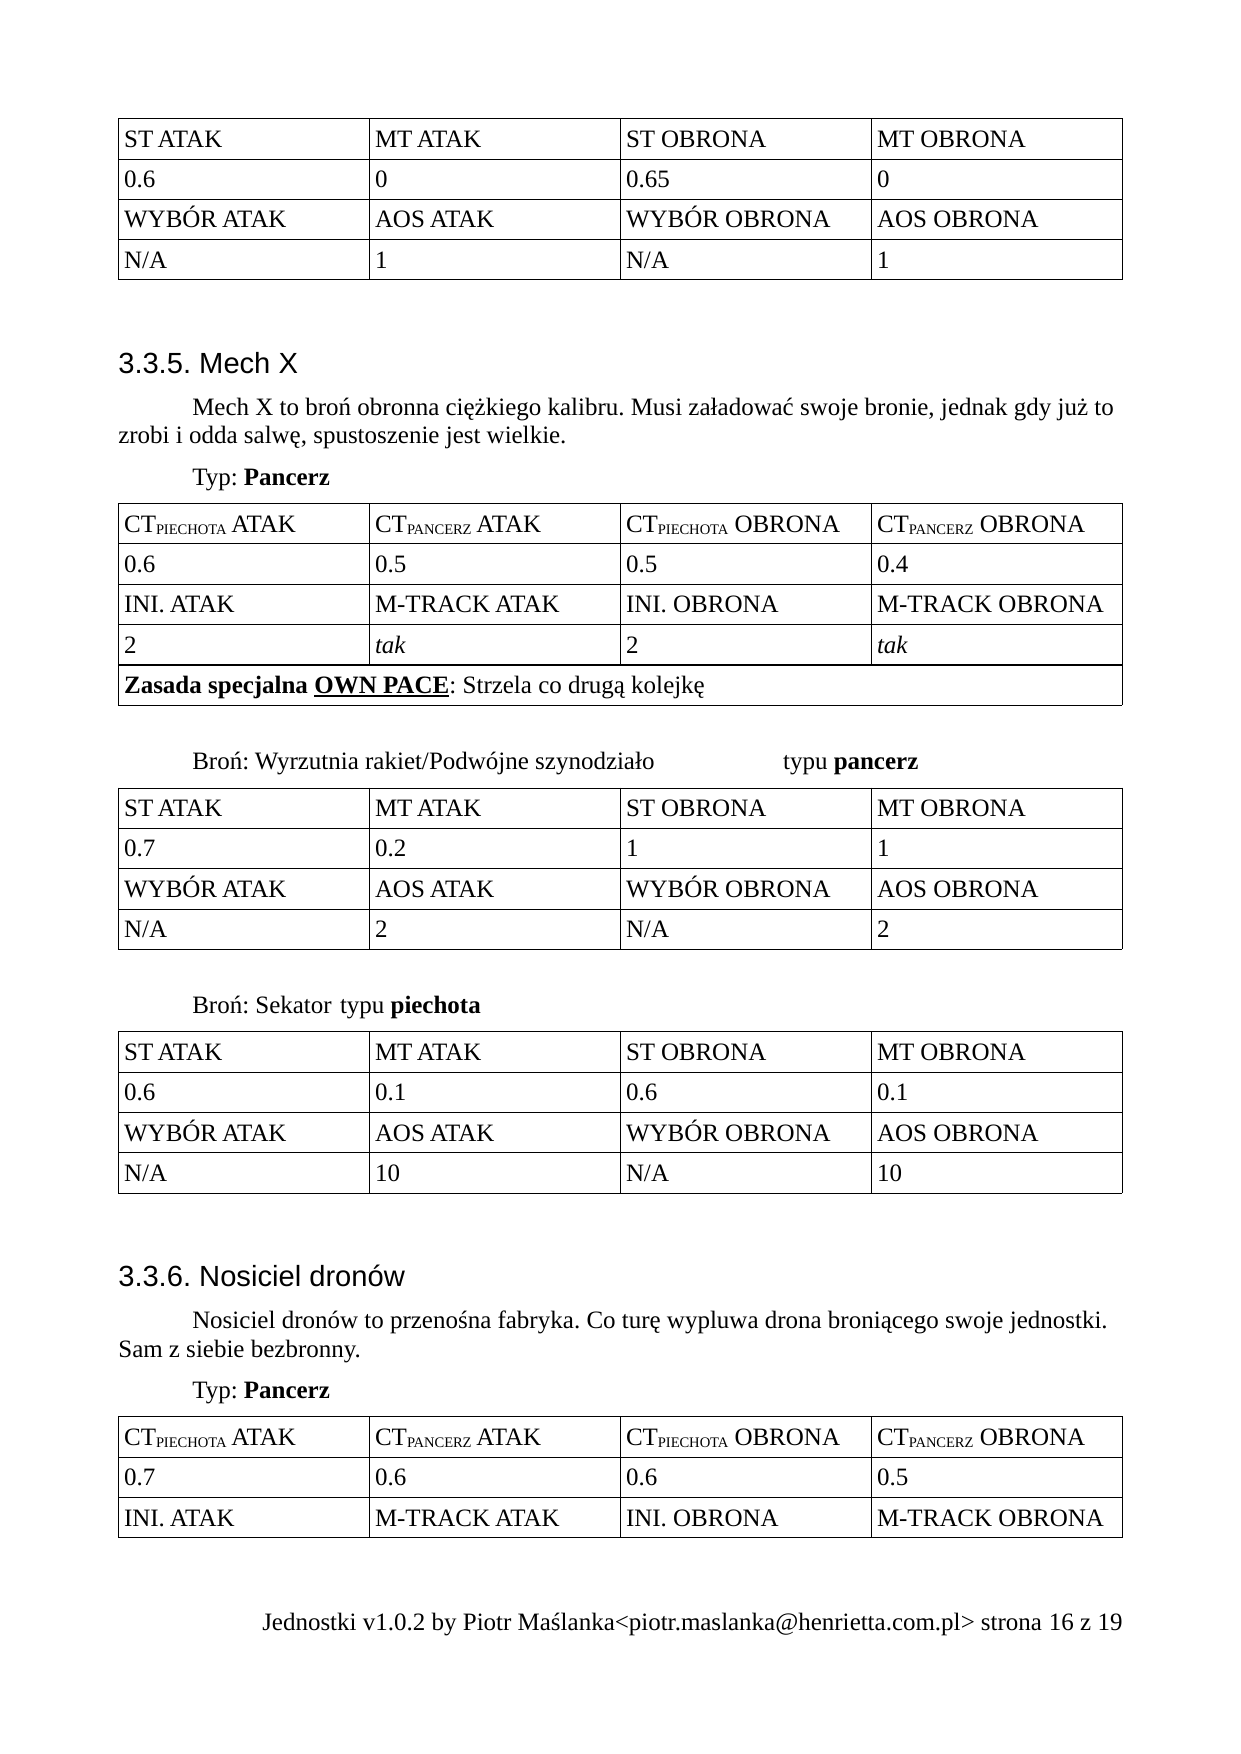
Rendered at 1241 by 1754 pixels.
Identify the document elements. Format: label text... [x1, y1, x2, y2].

table_cell 10 [872, 1153, 1122, 1193]
table_header M-TRACK OBRONA [872, 585, 1122, 624]
table_cell 1 [621, 829, 871, 868]
table_header ST OBRONA [621, 1032, 871, 1072]
table_header INI. OBRONA [621, 585, 871, 624]
table_cell 2 [119, 625, 369, 664]
table_cell N/A [621, 1153, 871, 1193]
table_header CTPIECHOTA OBRONA [621, 504, 871, 543]
table_header CTPANCERZ OBRONA [872, 1417, 1122, 1457]
table_cell N/A [621, 240, 871, 279]
table_header AOS OBRONA [872, 869, 1122, 908]
table_header INI. OBRONA [621, 1498, 871, 1537]
table_cell N/A [621, 910, 871, 949]
table_header M-TRACK ATAK [370, 585, 620, 624]
table_header MT ATAK [370, 789, 620, 828]
table_cell 0.1 [370, 1073, 620, 1112]
text Typ: Pancerz [118, 1375, 1122, 1404]
table_header MT OBRONA [872, 119, 1122, 158]
table_cell 1 [872, 829, 1122, 868]
table_cell 0.2 [370, 829, 620, 868]
table_cell 0.7 [119, 829, 369, 868]
table_header ST ATAK [119, 119, 369, 158]
text Mech X to broń obronna ciężkiego kalibru. Musi załadować swoje bronie, jednak gdy już to zrobi i odda salwę, spustoszenie jest wielkie. [118, 392, 1122, 449]
table_header CTPIECHOTA ATAK [119, 504, 369, 543]
table_header M-TRACK ATAK [370, 1498, 620, 1537]
table_header CTPANCERZ ATAK [370, 1417, 620, 1457]
table_cell 0.6 [119, 160, 369, 199]
table_cell 0.6 [119, 544, 369, 584]
table_cell 0.7 [119, 1458, 369, 1497]
table_cell WYBÓR ATAK [119, 1113, 369, 1152]
table_header INI. ATAK [119, 1498, 369, 1537]
table_header Zasada specjalna OWN PACE: Strzela co drugą kolejkę [119, 666, 1122, 705]
table_cell AOS ATAK [370, 200, 620, 239]
table_cell 0.65 [621, 160, 871, 199]
table_cell N/A [119, 240, 369, 279]
text Nosiciel dronów to przenośna fabryka. Co turę wypluwa drona broniącego swoje jednostki. Sam z siebie bezbronny. [118, 1305, 1122, 1362]
table_header MT ATAK [370, 1032, 620, 1072]
table_cell 0.5 [872, 1458, 1122, 1497]
table_cell 0.6 [370, 1458, 620, 1497]
table_cell tak [370, 625, 620, 664]
table_cell 0.6 [621, 1458, 871, 1497]
table_cell WYBÓR OBRONA [621, 1113, 871, 1152]
table_cell WYBÓR OBRONA [621, 200, 871, 239]
table_header CTPIECHOTA ATAK [119, 1417, 369, 1457]
table_header MT ATAK [370, 119, 620, 158]
table_header ST ATAK [119, 1032, 369, 1072]
table_cell 0.5 [370, 544, 620, 584]
table_header MT OBRONA [872, 789, 1122, 828]
table_header ST OBRONA [621, 119, 871, 158]
table_header M-TRACK OBRONA [872, 1498, 1122, 1537]
table_cell 1 [370, 240, 620, 279]
table_cell 2 [872, 910, 1122, 949]
table_cell 10 [370, 1153, 620, 1193]
table_header MT OBRONA [872, 1032, 1122, 1072]
table_header INI. ATAK [119, 585, 369, 624]
table_cell 1 [872, 240, 1122, 279]
table_cell 2 [370, 910, 620, 949]
table_cell AOS OBRONA [872, 200, 1122, 239]
table_cell tak [872, 625, 1122, 664]
table_cell 0.5 [621, 544, 871, 584]
subtitle 3.3.5. Mech X [118, 346, 1122, 379]
table_header AOS ATAK [370, 869, 620, 908]
text Typ: Pancerz [118, 462, 1122, 491]
table_cell 0.6 [621, 1073, 871, 1112]
table_cell N/A [119, 1153, 369, 1193]
table_cell 0.6 [119, 1073, 369, 1112]
table_cell 0 [370, 160, 620, 199]
table_cell 0.4 [872, 544, 1122, 584]
table_header CTPIECHOTA OBRONA [621, 1417, 871, 1457]
table_header WYBÓR OBRONA [621, 869, 871, 908]
table_header CTPANCERZ ATAK [370, 504, 620, 543]
table_cell AOS ATAK [370, 1113, 620, 1152]
table_cell 2 [621, 625, 871, 664]
table_header ST ATAK [119, 789, 369, 828]
table_header CTPANCERZ OBRONA [872, 504, 1122, 543]
text Broń: Sekator typu piechota [118, 990, 1122, 1019]
subtitle 3.3.6. Nosiciel dronów [118, 1259, 1122, 1292]
text Broń: Wyrzutnia rakiet/Podwójne szynodziało typu pancerz [118, 746, 1122, 775]
table_cell 0.1 [872, 1073, 1122, 1112]
table_header ST OBRONA [621, 789, 871, 828]
table_cell WYBÓR ATAK [119, 200, 369, 239]
table_cell N/A [119, 910, 369, 949]
table_cell AOS OBRONA [872, 1113, 1122, 1152]
table_header WYBÓR ATAK [119, 869, 369, 908]
table_cell 0 [872, 160, 1122, 199]
